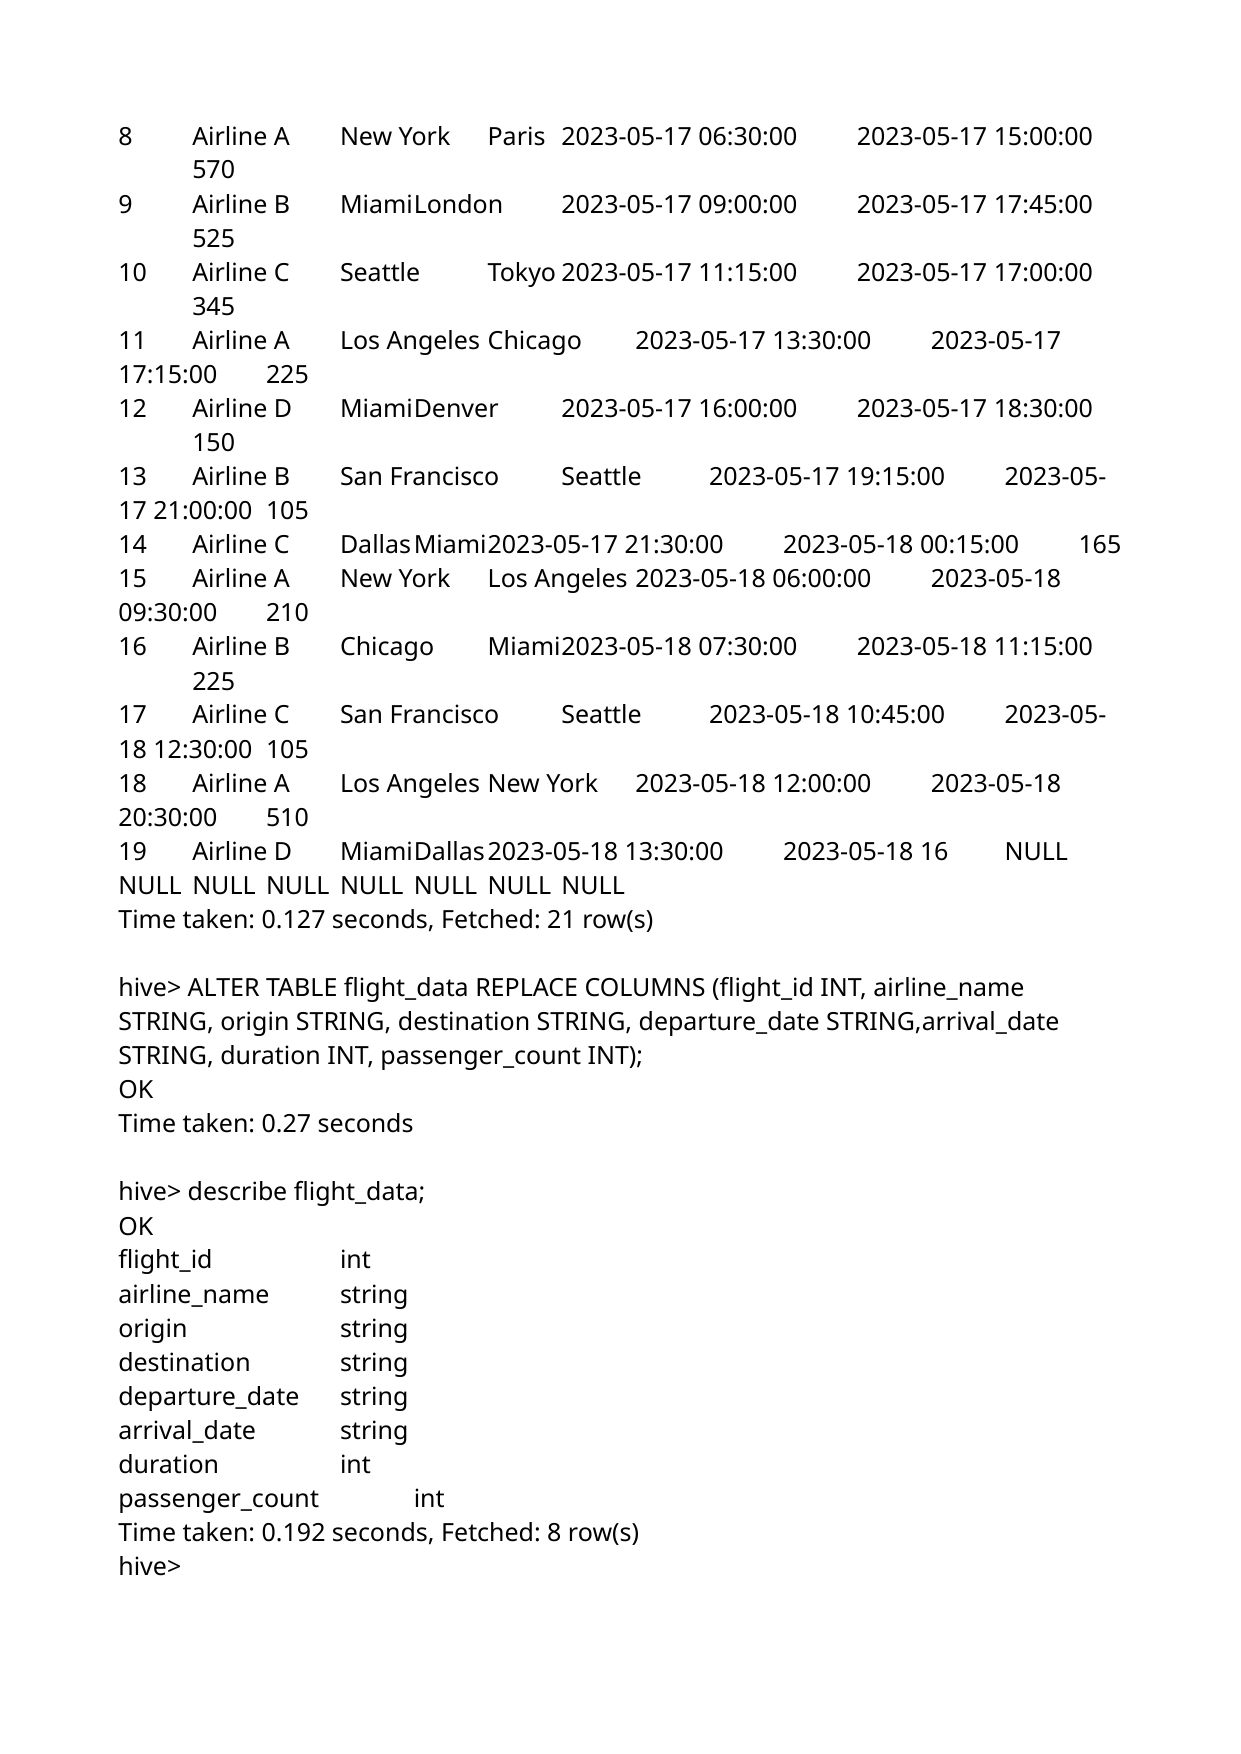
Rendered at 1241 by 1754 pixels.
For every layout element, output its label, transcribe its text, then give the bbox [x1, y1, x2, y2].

text NULL NULL NULL NULL NULL NULL NULL [118, 867, 1122, 902]
text origin string [118, 1310, 1122, 1344]
text destination string [118, 1344, 1122, 1378]
text Time taken: 0.127 seconds, Fetched: 21 row(s) [118, 902, 1122, 936]
text hive> describe flight_data; [118, 1174, 1122, 1208]
text 13 Airline B San Francisco Seattle 2023-05-17 19:15:00 2023-05-17 21:00:00 105 [118, 459, 1122, 527]
text 19 Airline D Miami Dallas 2023-05-18 13:30:00 2023-05-18 16 NULL [118, 833, 1122, 867]
text 9 Airline B Miami London 2023-05-17 09:00:00 2023-05-17 17:45:00 525 [118, 186, 1122, 254]
text OK [118, 1072, 1122, 1106]
text OK [118, 1208, 1122, 1242]
text 17 Airline C San Francisco Seattle 2023-05-18 10:45:00 2023-05-18 12:30:00 105 [118, 697, 1122, 765]
text Time taken: 0.192 seconds, Fetched: 8 row(s) [118, 1515, 1122, 1549]
text duration int [118, 1447, 1122, 1481]
text passenger_count int [118, 1481, 1122, 1515]
text 12 Airline D Miami Denver 2023-05-17 16:00:00 2023-05-17 18:30:00 150 [118, 391, 1122, 459]
text 14 Airline C Dallas Miami 2023-05-17 21:30:00 2023-05-18 00:15:00 165 [118, 527, 1122, 561]
text 16 Airline B Chicago Miami 2023-05-18 07:30:00 2023-05-18 11:15:00 225 [118, 629, 1122, 697]
text 18 Airline A Los Angeles New York 2023-05-18 12:00:00 2023-05-18 20:30:00 510 [118, 765, 1122, 833]
text 11 Airline A Los Angeles Chicago 2023-05-17 13:30:00 2023-05-17 17:15:00 225 [118, 322, 1122, 391]
text hive> ALTER TABLE flight_data REPLACE COLUMNS (flight_id INT, airline_name STRING, origin STRING, destination STRING, departure_date STRING,arrival_date STRING, duration INT, passenger_count INT); [118, 970, 1122, 1072]
text 8 Airline A New York Paris 2023-05-17 06:30:00 2023-05-17 15:00:00 570 [118, 118, 1122, 186]
text arrival_date string [118, 1412, 1122, 1447]
text Time taken: 0.27 seconds [118, 1106, 1122, 1140]
text airline_name string [118, 1276, 1122, 1310]
text hive> [118, 1549, 1122, 1583]
text 15 Airline A New York Los Angeles 2023-05-18 06:00:00 2023-05-18 09:30:00 210 [118, 561, 1122, 629]
text 10 Airline C Seattle Tokyo 2023-05-17 11:15:00 2023-05-17 17:00:00 345 [118, 254, 1122, 322]
text flight_id int [118, 1242, 1122, 1276]
text departure_date string [118, 1378, 1122, 1412]
